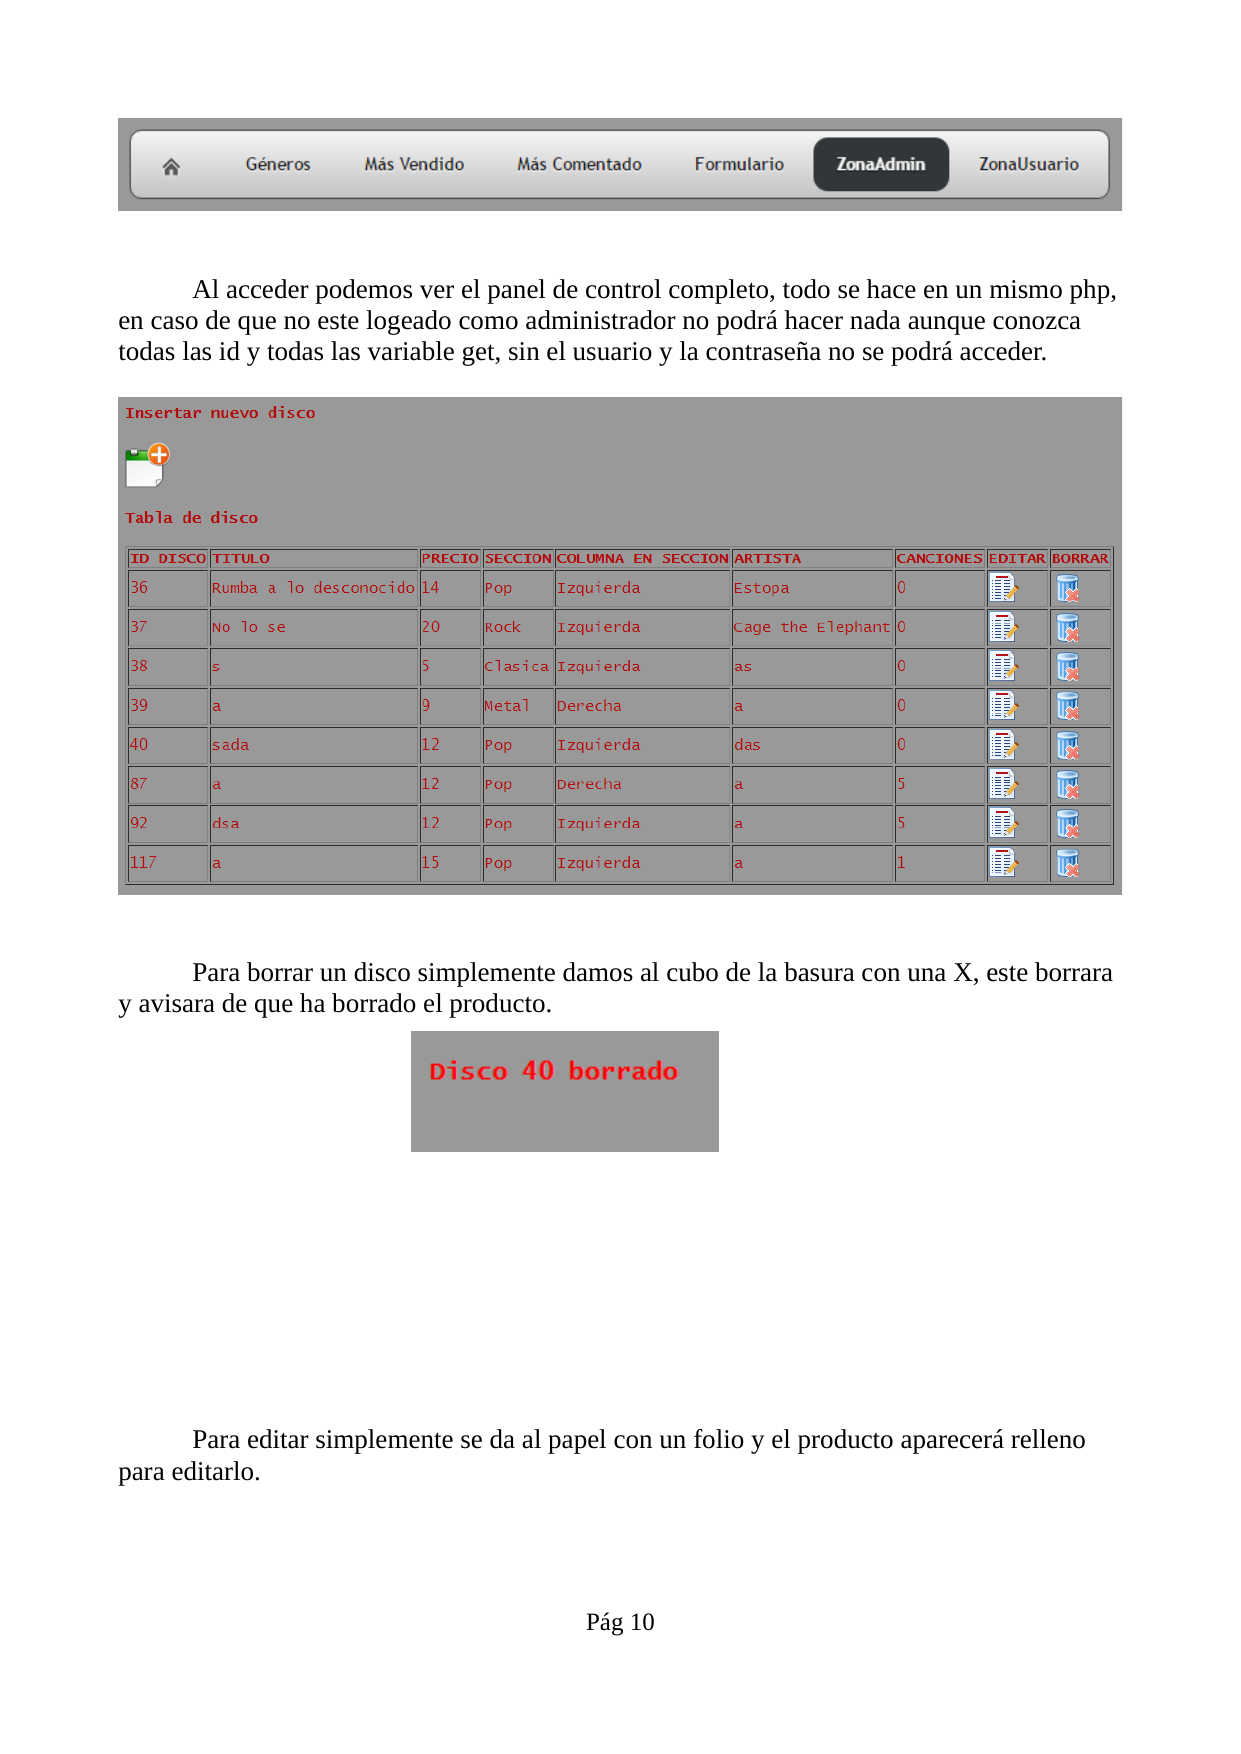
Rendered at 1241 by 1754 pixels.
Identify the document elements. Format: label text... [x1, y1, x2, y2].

picture [118, 118, 1123, 211]
text Para editar simplemente se da al papel con un folio y el producto aparecerá relleno para editarlo. [118, 1424, 1122, 1486]
picture [118, 397, 1123, 895]
text Al acceder podemos ver el panel de control completo, todo se hace en un mismo php, en caso de que no este logeado como administrador no podrá hacer nada aunque conozca todas las id y todas las variable get, sin el usuario y la contraseña no se podrá acceder. [118, 273, 1122, 366]
text Para borrar un disco simplemente damos al cubo de la basura con una X, este borrara y avisara de que ha borrado el producto. [118, 956, 1122, 1019]
picture [411, 1031, 719, 1152]
